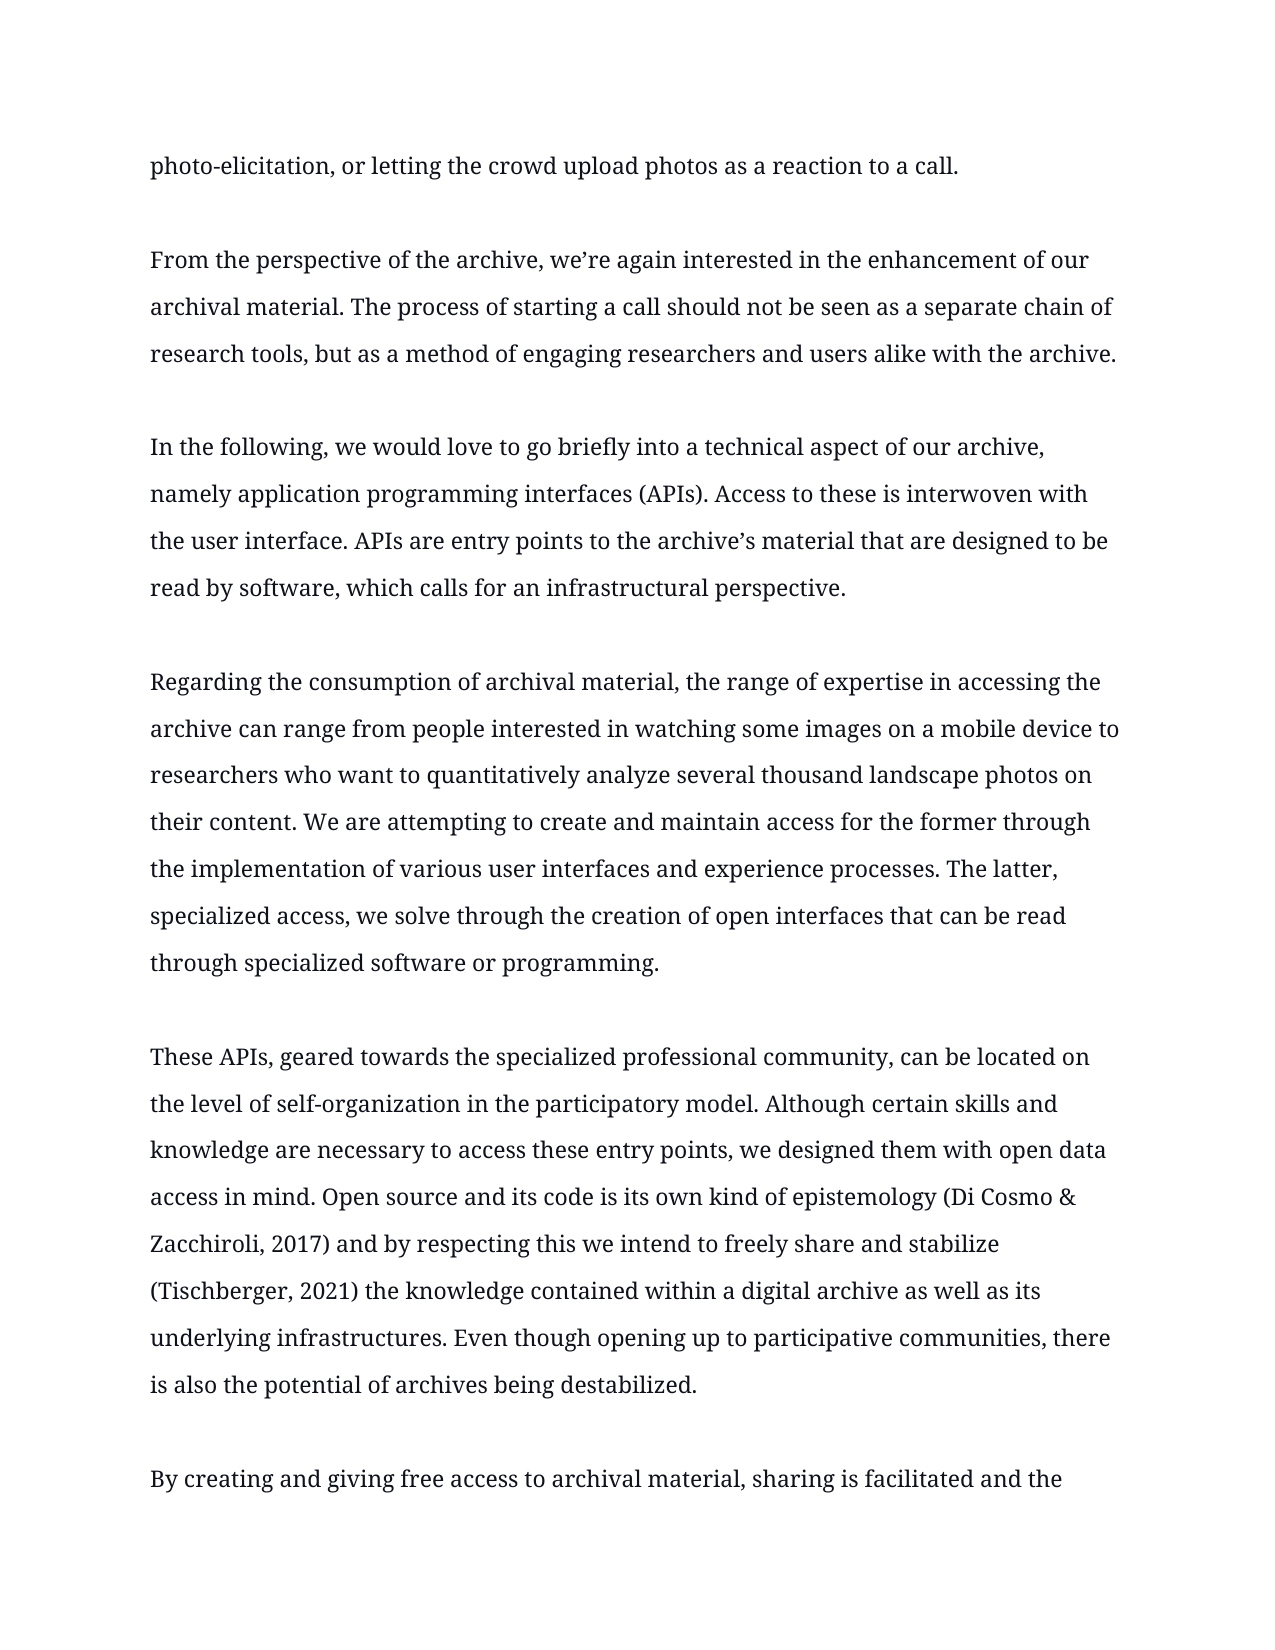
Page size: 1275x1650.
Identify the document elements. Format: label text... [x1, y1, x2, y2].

text These APIs, geared towards the specialized professional community, can be located on the level of self-organization in the participatory model. Although certain skills and knowledge are necessary to access these entry points, we designed them with open data access in mind. Open source and its code is its own kind of epistemology (Di Cosmo & Zacchiroli, 2017) and by respecting this we intend to freely share and stabilize (Tischberger, 2021) the knowledge contained within a digital archive as well as its underlying infrastructures. Even though opening up to participative communities, there is also the potential of archives being destabilized. [150, 1041, 1125, 1400]
text photo-elicitation, or letting the crowd upload photos as a reaction to a call. [150, 150, 1125, 181]
text In the following, we would love to go briefly into a technical aspect of our archive, namely application programming interfaces (APIs). Access to these is interwoven with the user interface. APIs are entry points to the archive’s material that are designed to be read by software, which calls for an infrastructural perspective. [150, 431, 1125, 603]
text From the perspective of the archive, we’re again interested in the enhancement of our archival material. The process of starting a call should not be seen as a separate chain of research tools, but as a method of engaging researchers and users alike with the archive. [150, 244, 1125, 369]
text By creating and giving free access to archival material, sharing is facilitated and the [150, 1462, 1125, 1494]
text Regarding the consumption of archival material, the range of expertise in accessing the archive can range from people interested in watching some images on a mobile device to researchers who want to quantitatively analyze several thousand landscape photos on their content. We are attempting to create and maintain access for the former through the implementation of various user interfaces and experience processes. The latter, specialized access, we solve through the creation of open interfaces that can be read through specialized software or programming. [150, 666, 1125, 978]
